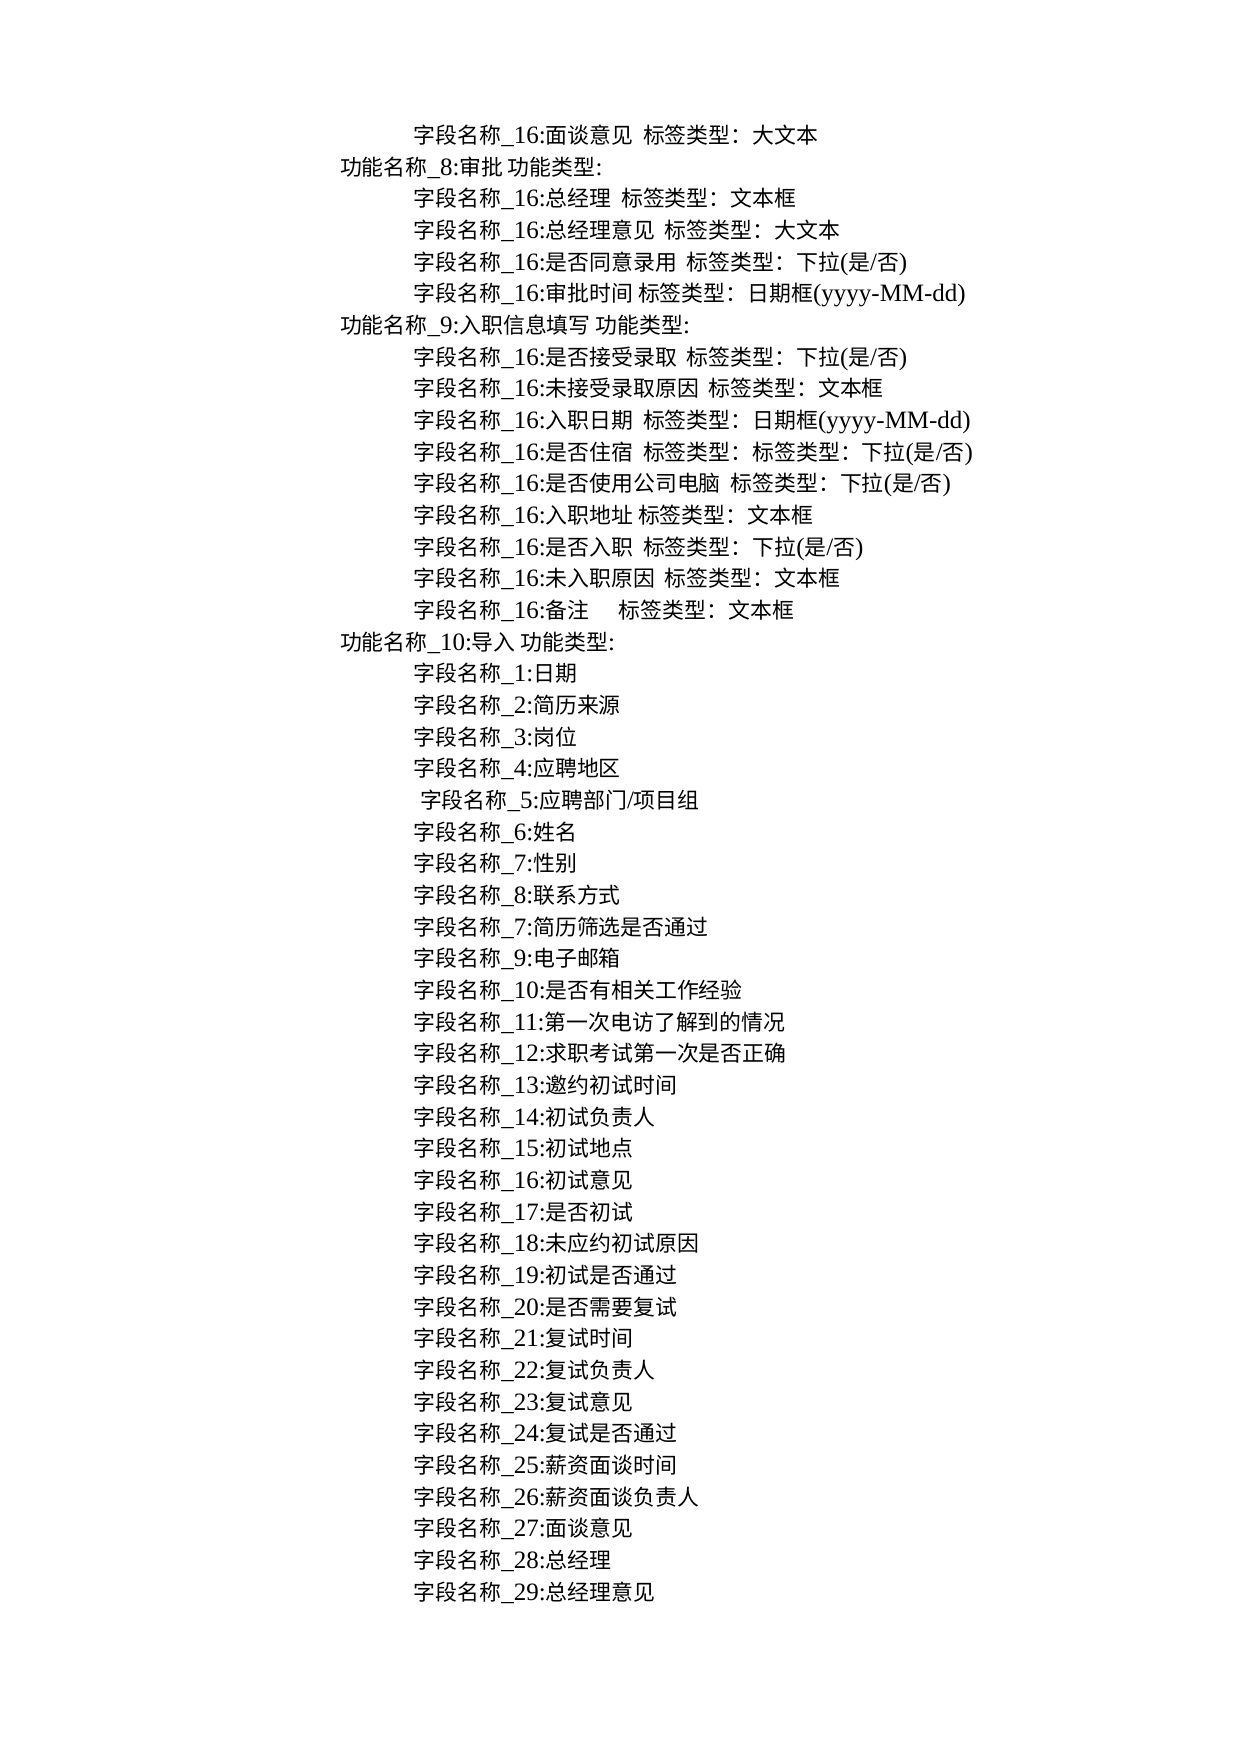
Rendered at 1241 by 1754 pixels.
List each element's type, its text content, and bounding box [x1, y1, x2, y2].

text 字段名称_16:初试意见 [118, 1163, 1122, 1195]
text 字段名称_21:复试时间 [118, 1321, 1122, 1353]
text 字段名称_22:复试负责人 [118, 1353, 1122, 1385]
text 字段名称_16:是否住宿 标签类型：标签类型：下拉(是/否) [118, 435, 1122, 466]
text 字段名称_28:总经理 [118, 1543, 1122, 1575]
text 字段名称_10:是否有相关工作经验 [118, 973, 1122, 1005]
text 字段名称_4:应聘地区 [118, 751, 1122, 783]
text 字段名称_9:电子邮箱 [118, 941, 1122, 973]
text 功能名称_10:导入 功能类型: [118, 625, 1122, 656]
text 字段名称_16:总经理 标签类型：文本框 [118, 181, 1122, 213]
text 字段名称_27:面谈意见 [118, 1511, 1122, 1543]
text 字段名称_3:岗位 [118, 720, 1122, 751]
text 字段名称_1:日期 [118, 656, 1122, 688]
text 字段名称_13:邀约初试时间 [118, 1068, 1122, 1100]
text 字段名称_16:入职地址 标签类型：文本框 [118, 498, 1122, 530]
text 字段名称_7:性别 [118, 846, 1122, 878]
text 字段名称_25:薪资面谈时间 [118, 1448, 1122, 1480]
text 字段名称_16:是否同意录用 标签类型：下拉(是/否) [118, 245, 1122, 276]
text 字段名称_7:简历筛选是否通过 [118, 910, 1122, 941]
text 字段名称_23:复试意见 [118, 1385, 1122, 1416]
text 字段名称_18:未应约初试原因 [118, 1226, 1122, 1258]
text 字段名称_19:初试是否通过 [118, 1258, 1122, 1290]
text 字段名称_16:面谈意见 标签类型：大文本 [118, 118, 1122, 150]
text 字段名称_16:总经理意见 标签类型：大文本 [118, 213, 1122, 245]
text 字段名称_14:初试负责人 [118, 1100, 1122, 1131]
text 字段名称_15:初试地点 [118, 1131, 1122, 1163]
text 字段名称_26:薪资面谈负责人 [118, 1480, 1122, 1511]
text 字段名称_12:求职考试第一次是否正确 [118, 1036, 1122, 1068]
text 字段名称_8:联系方式 [118, 878, 1122, 910]
text 字段名称_6:姓名 [118, 815, 1122, 846]
text 字段名称_11:第一次电访了解到的情况 [118, 1005, 1122, 1036]
text 字段名称_5:应聘部门/项目组 [118, 783, 1122, 815]
text 字段名称_16:未接受录取原因 标签类型：文本框 [118, 371, 1122, 403]
text 字段名称_16:入职日期 标签类型：日期框(yyyy-MM-dd) [118, 403, 1122, 435]
text 字段名称_20:是否需要复试 [118, 1290, 1122, 1321]
text 功能名称_8:审批 功能类型: [118, 150, 1122, 181]
text 字段名称_16:审批时间 标签类型：日期框(yyyy-MM-dd) [118, 276, 1122, 308]
text 字段名称_24:复试是否通过 [118, 1416, 1122, 1448]
text 字段名称_2:简历来源 [118, 688, 1122, 720]
text 功能名称_9:入职信息填写 功能类型: [118, 308, 1122, 340]
text 字段名称_16:是否入职 标签类型：下拉(是/否) [118, 530, 1122, 561]
text 字段名称_16:是否使用公司电脑 标签类型：下拉(是/否) [118, 466, 1122, 498]
text 字段名称_29:总经理意见 [118, 1575, 1122, 1606]
text 字段名称_16:未入职原因 标签类型：文本框 [118, 561, 1122, 593]
text 字段名称_16:备注 标签类型：文本框 [118, 593, 1122, 625]
text 字段名称_16:是否接受录取 标签类型：下拉(是/否) [118, 340, 1122, 371]
text 字段名称_17:是否初试 [118, 1195, 1122, 1226]
